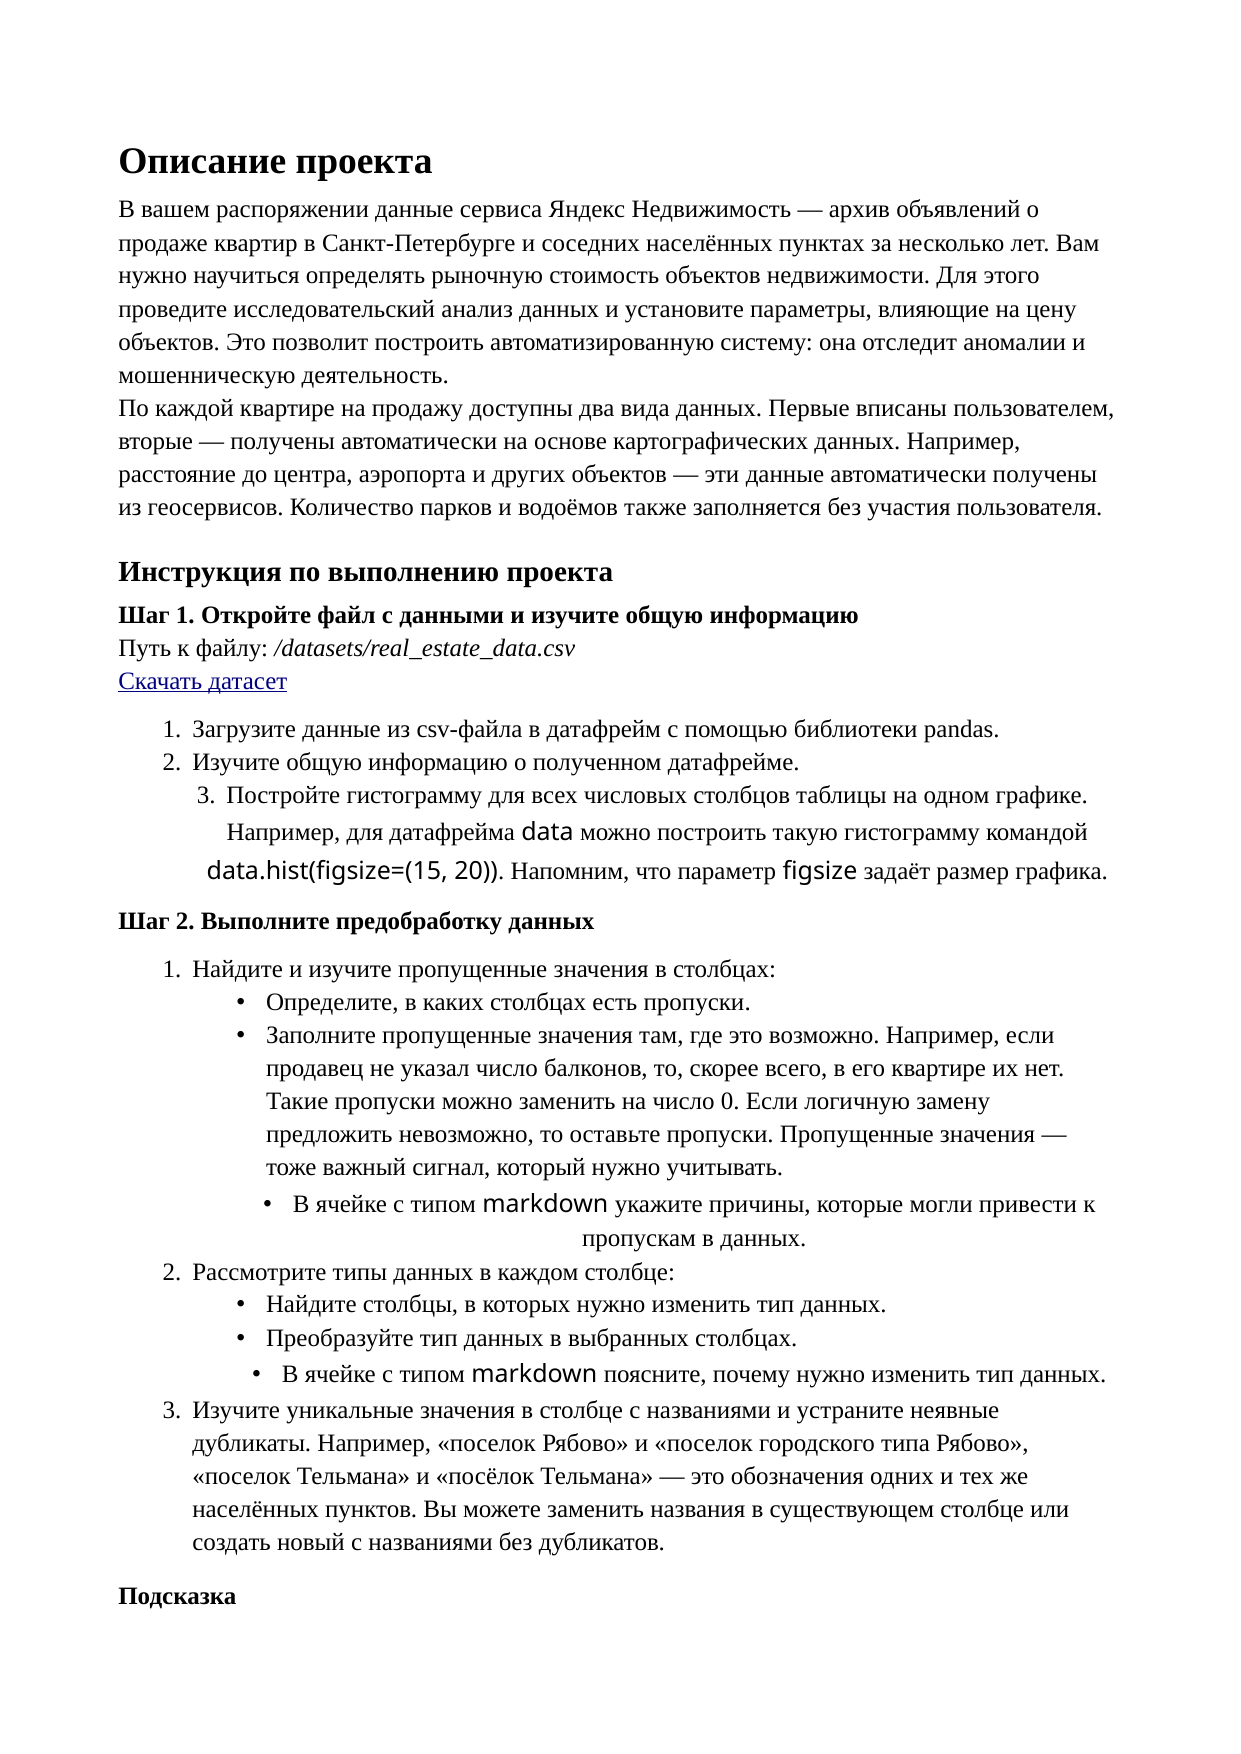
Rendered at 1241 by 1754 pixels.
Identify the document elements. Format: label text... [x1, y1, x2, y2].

list Загрузите данные из csv-файла в датафрейм c помощью библиотеки pandas. [162, 714, 1122, 742]
text Подсказка [118, 1574, 1122, 1609]
list Заполните пропущенные значения там, где это возможно. Например, если продавец не указал число балконов, то, скорее всего, в его квартире их нет. Такие пропуски можно заменить на число 0. Если логичную замену предложить невозможно, то оставьте пропуски. Пропущенные значения — тоже важный сигнал, который нужно учитывать. [236, 1020, 1122, 1181]
subtitle Описание проекта [118, 139, 1122, 182]
list Изучите общую информацию о полученном датафрейме. [162, 747, 1122, 775]
list Преобразуйте тип данных в выбранных столбцах. [236, 1323, 1122, 1351]
text Скачать датасет [118, 666, 1122, 695]
list Найдите и изучите пропущенные значения в столбцах: [162, 954, 1122, 983]
text По каждой квартире на продажу доступны два вида данных. Первые вписаны пользователем, вторые — получены автоматически на основе картографических данных. Например, расстояние до центра, аэропорта и других объектов — эти данные автоматически получены из геосервисов. Количество парков и водоёмов также заполняется без участия пользователя. [118, 393, 1122, 521]
text Шаг 2. Выполните предобработку данных [118, 906, 1122, 935]
list В ячейке с типом markdown укажите причины, которые могли привести к пропускам в данных. [236, 1185, 1122, 1252]
text Шаг 1. Откройте файл с данными и изучите общую информацию [118, 600, 1122, 629]
list Изучите уникальные значения в столбце с названиями и устраните неявные дубликаты. Например, «поселок Рябово» и «поселок городского типа Рябово», «поселок Тельмана» и «посёлок Тельмана» — это обозначения одних и тех же населённых пунктов. Вы можете заменить названия в существующем столбце или создать новый с названиями без дубликатов. [162, 1395, 1122, 1556]
text Путь к файлу: /datasets/real_estate_data.csv [118, 633, 1122, 662]
list В ячейке с типом markdown поясните, почему нужно изменить тип данных. [236, 1356, 1122, 1390]
list Постройте гистограмму для всех числовых столбцов таблицы на одном графике. Например, для датафрейма data можно построить такую гистограмму командой data.hist(figsize=(15, 20)). Напомним, что параметр figsize задаёт размер графика. [162, 780, 1122, 887]
list Рассмотрите типы данных в каждом столбце: [162, 1257, 1122, 1285]
list Найдите столбцы, в которых нужно изменить тип данных. [236, 1289, 1122, 1318]
text В вашем распоряжении данные сервиса Яндекс Недвижимость — архив объявлений о продаже квартир в Санкт-Петербурге и соседних населённых пунктах за несколько лет. Вам нужно научиться определять рыночную стоимость объектов недвижимости. Для этого проведите исследовательский анализ данных и установите параметры, влияющие на цену объектов. Это позволит построить автоматизированную систему: она отследит аномалии и мошенническую деятельность. [118, 194, 1122, 388]
list Определите, в каких столбцах есть пропуски. [236, 987, 1122, 1016]
subtitle Инструкция по выполнению проекта [118, 554, 1122, 587]
